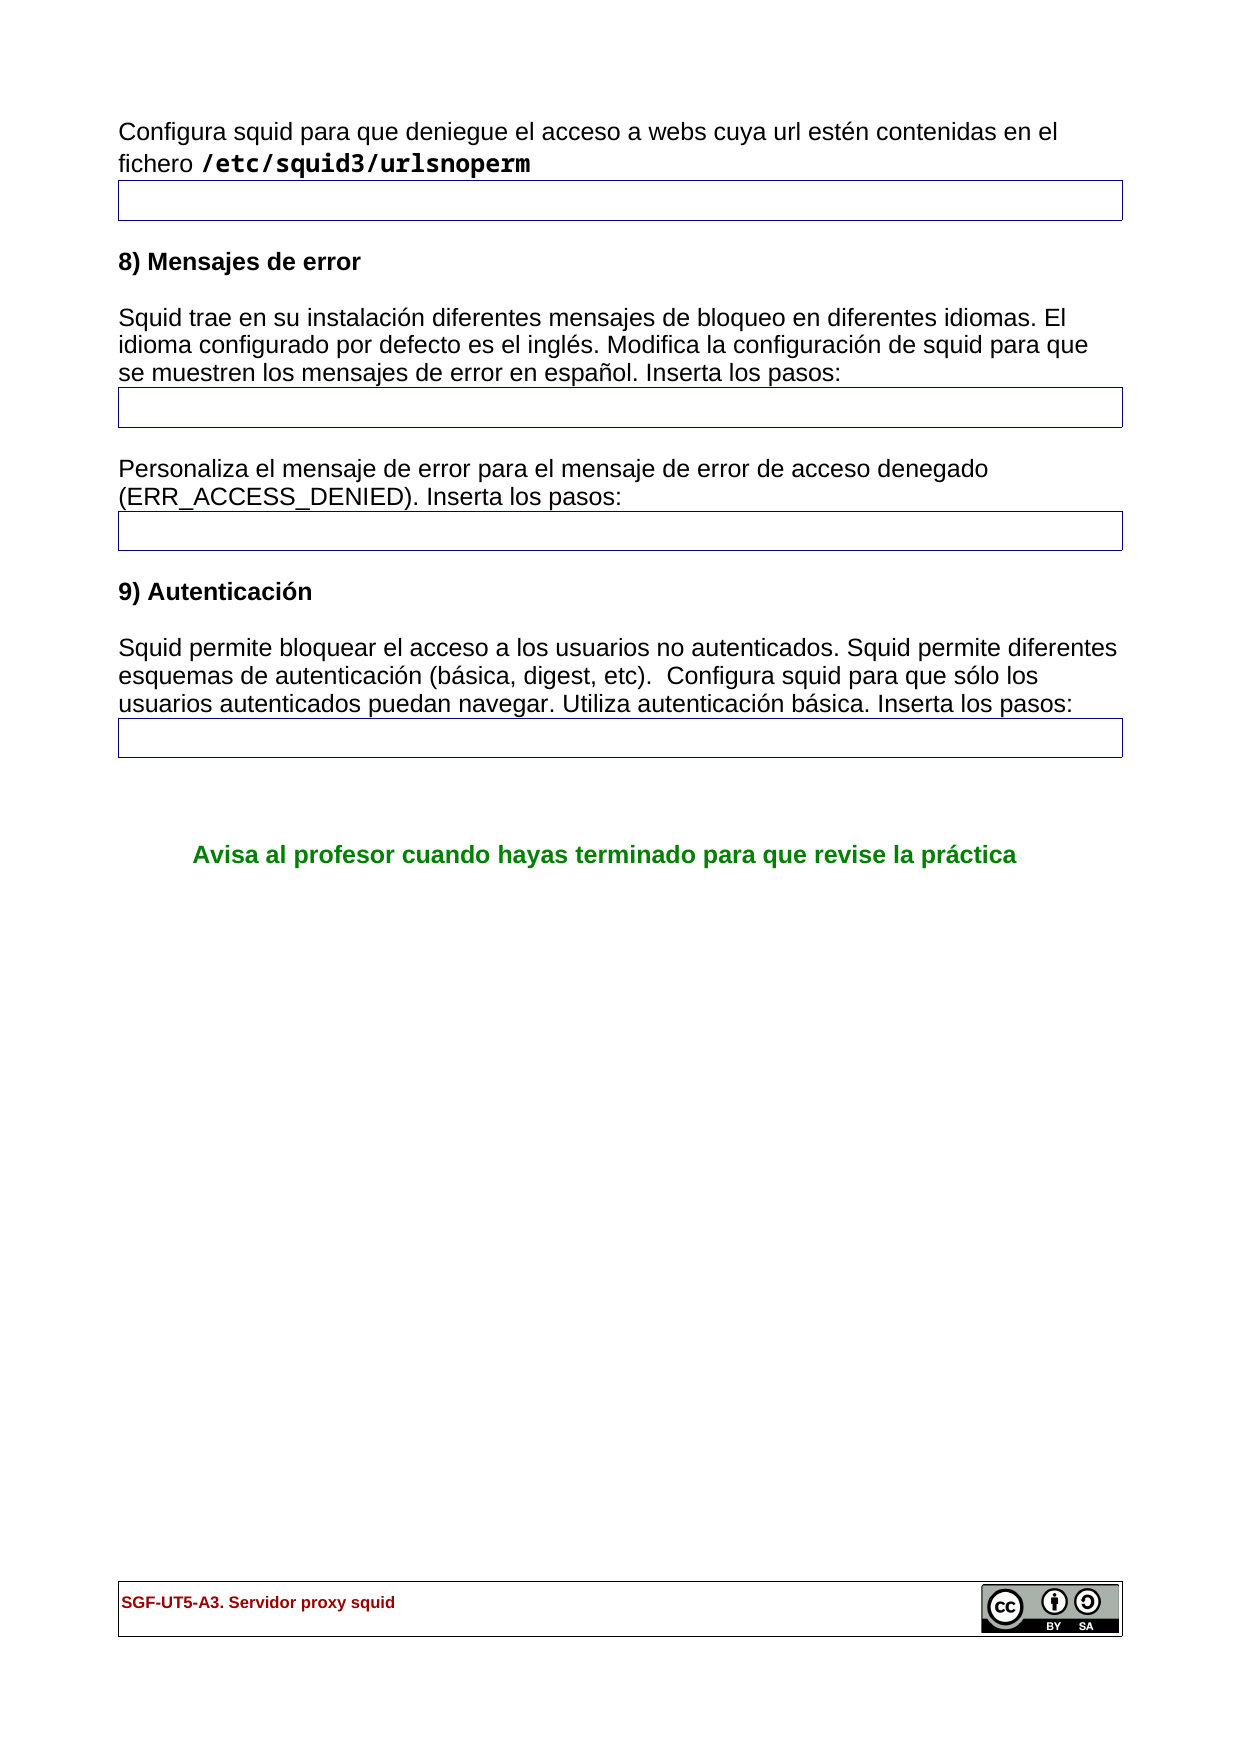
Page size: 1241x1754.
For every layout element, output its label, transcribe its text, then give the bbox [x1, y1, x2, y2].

table_header [119, 719, 1122, 757]
text 8) Mensajes de error [118, 248, 1122, 276]
table_header [119, 512, 1122, 550]
table_header [119, 388, 1122, 427]
text Configura squid para que deniegue el acceso a webs cuya url estén contenidas en el fichero /etc/squid3/urlsnoperm [118, 118, 1122, 180]
table_header [119, 181, 1122, 219]
text Personaliza el mensaje de error para el mensaje de error de acceso denegado (ERR_ACCESS_DENIED). Inserta los pasos: [118, 455, 1122, 511]
text Avisa al profesor cuando hayas terminado para que revise la práctica [192, 841, 1122, 869]
picture [981, 1584, 1119, 1633]
text Squid permite bloquear el acceso a los usuarios no autenticados. Squid permite diferentes esquemas de autenticación (básica, digest, etc). Configura squid para que sólo los usuarios autenticados puedan navegar. Utiliza autenticación básica. Inserta los pasos: [118, 634, 1122, 718]
text 9) Autenticación [118, 578, 1122, 606]
text Squid trae en su instalación diferentes mensajes de bloqueo en diferentes idiomas. El idioma configurado por defecto es el inglés. Modifica la configuración de squid para que se muestren los mensajes de error en español. Inserta los pasos: [118, 303, 1122, 387]
